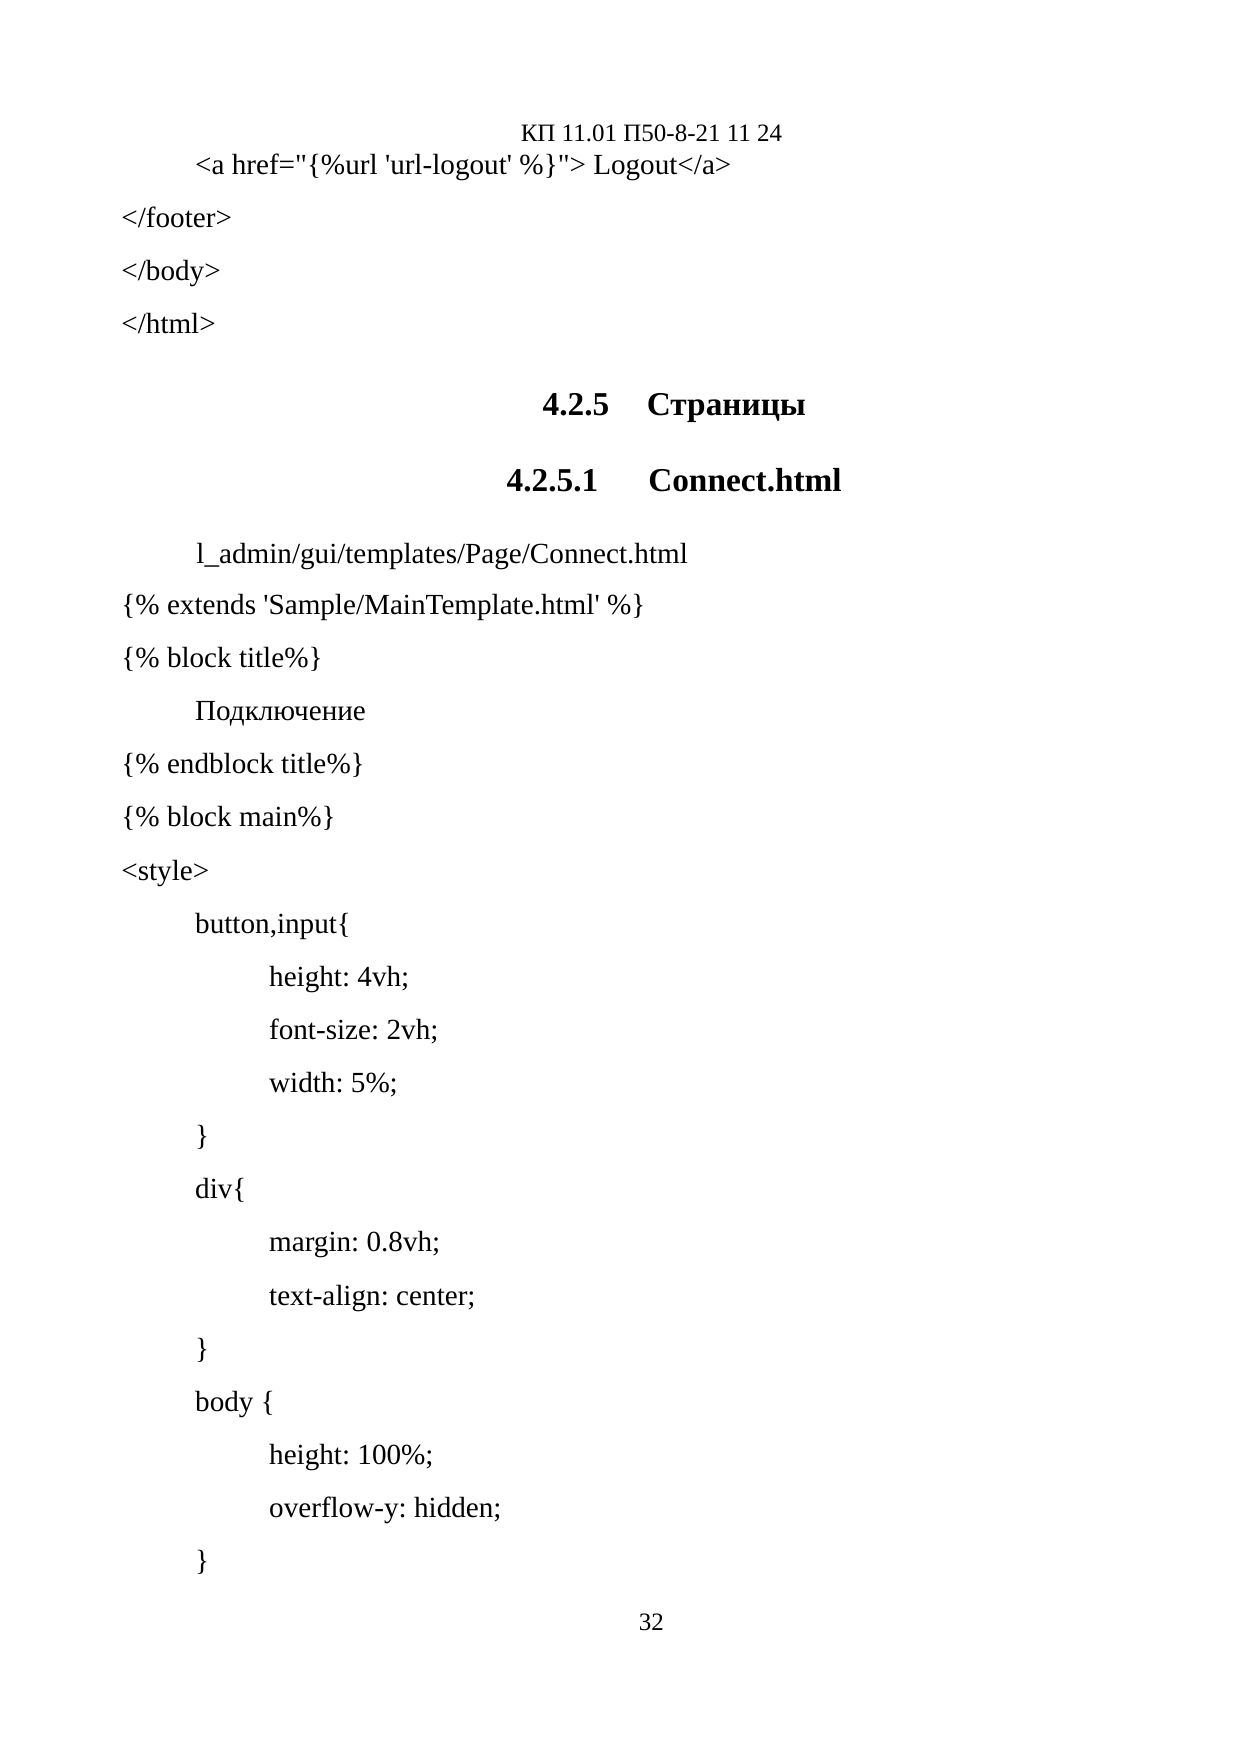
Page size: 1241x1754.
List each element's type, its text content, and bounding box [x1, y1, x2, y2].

text } [121, 1543, 1181, 1577]
text </footer> [121, 200, 1181, 233]
text Подключение [121, 693, 1181, 727]
text {% endblock title%} [121, 746, 1181, 780]
text </html> [121, 306, 1181, 340]
text height: 4vh; [121, 959, 1181, 992]
title Connect.html [159, 460, 1181, 498]
text button,input{ [121, 906, 1181, 939]
text {% block title%} [121, 640, 1181, 674]
text overflow-y: hidden; [121, 1490, 1181, 1524]
text {% block main%} [121, 799, 1181, 833]
text <style> [121, 853, 1181, 886]
text height: 100%; [121, 1437, 1181, 1471]
text {% extends 'Sample/MainTemplate.html' %} [121, 587, 1181, 621]
text <a href="{%url 'url-logout' %}"> Logout</a> [121, 147, 1181, 180]
text margin: 0.8vh; [121, 1224, 1181, 1258]
text text-align: center; [121, 1278, 1181, 1311]
text </body> [121, 253, 1181, 287]
text width: 5%; [121, 1065, 1181, 1099]
text div{ [121, 1171, 1181, 1205]
text } [121, 1118, 1181, 1152]
text body { [121, 1384, 1181, 1417]
text } [121, 1331, 1181, 1364]
text font-size: 2vh; [121, 1012, 1181, 1046]
list l_admin/gui/templates/Page/Connect.html [196, 536, 1181, 569]
title Страницы [159, 384, 1181, 423]
